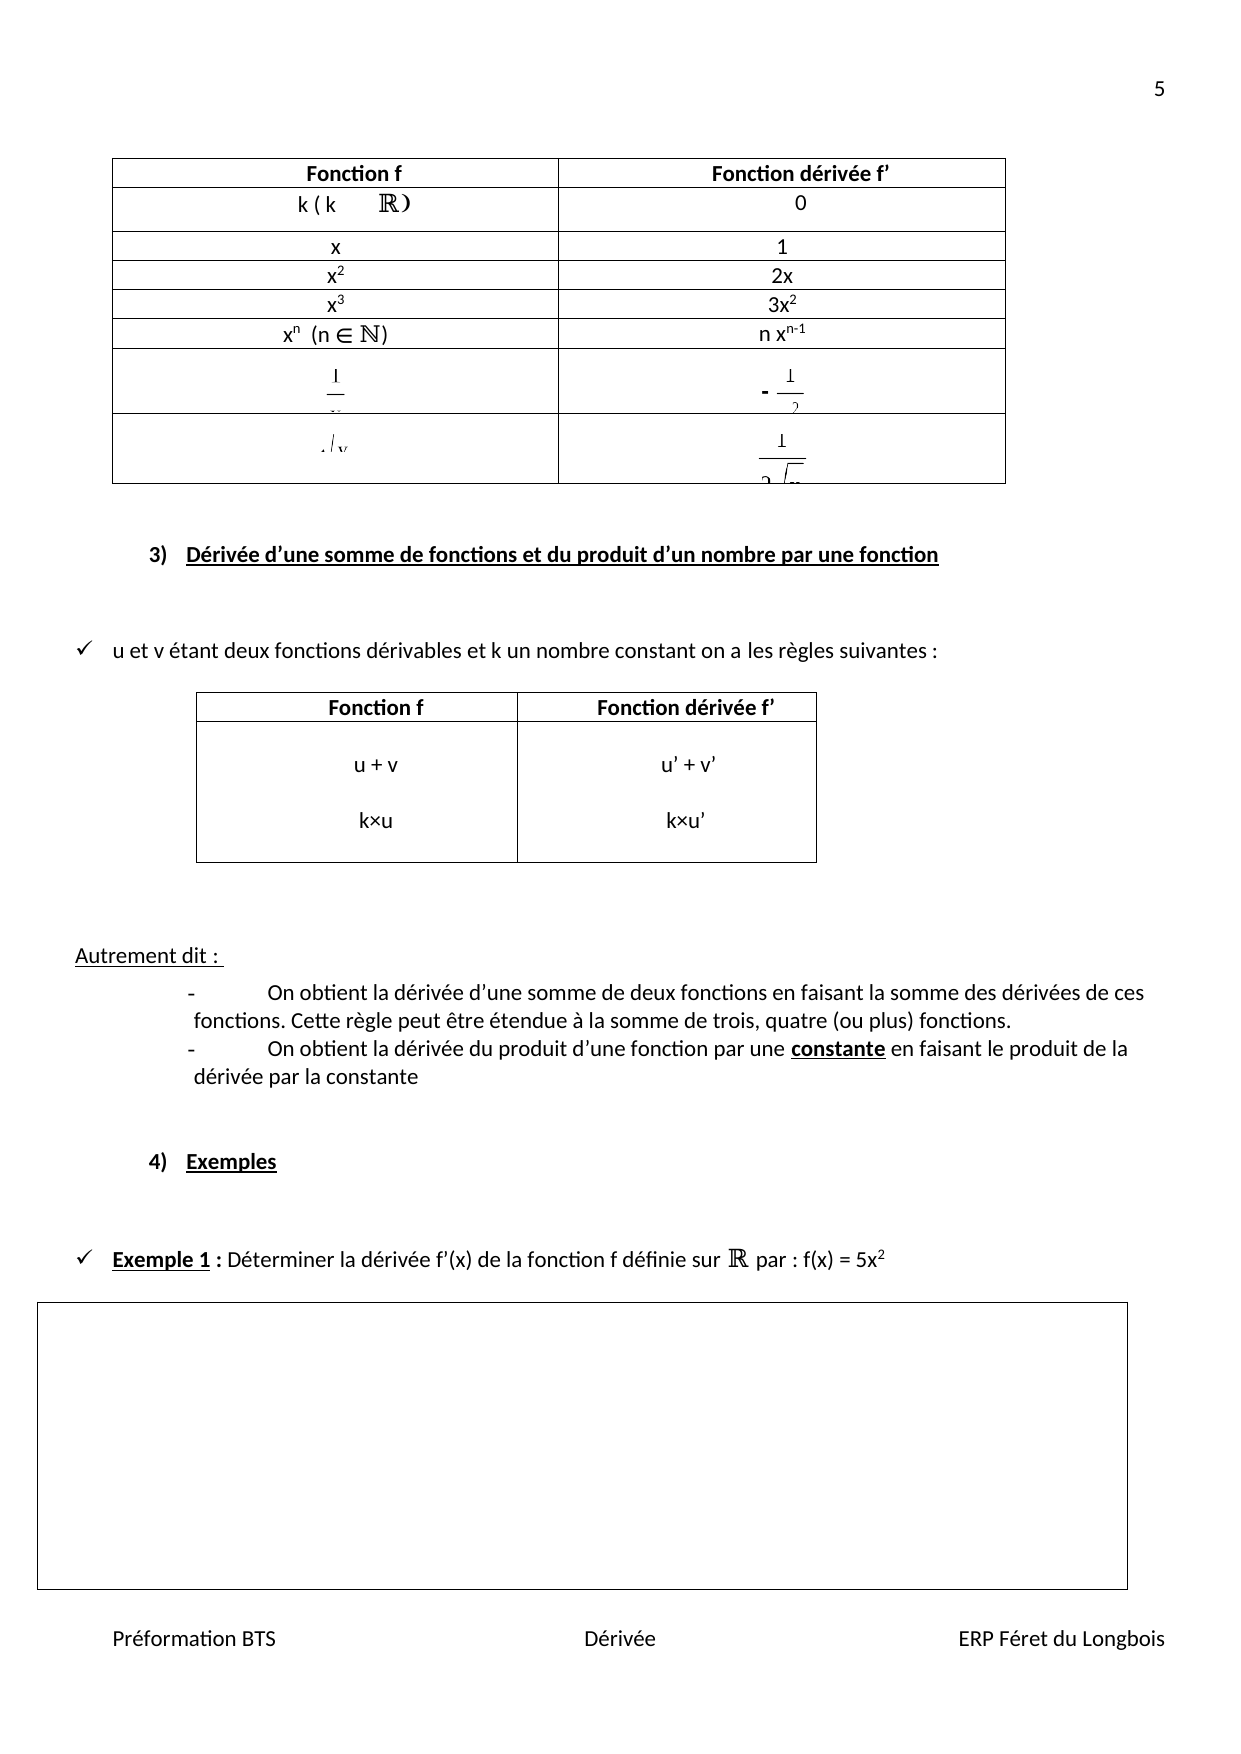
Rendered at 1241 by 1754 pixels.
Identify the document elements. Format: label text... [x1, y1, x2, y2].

list On obtient la dérivée du produit d’une fonction par une constante en faisant le produit de la dérivée par la constante [187, 1034, 1165, 1090]
table_cell [559, 414, 1005, 483]
table_header Fonction f [197, 693, 517, 721]
table_cell [113, 349, 558, 412]
table_cell 0 [559, 188, 1005, 231]
list u et v étant deux fonctions dérivables et k un nombre constant on a les règles suivantes : [75, 636, 1165, 664]
list Exemples [148, 1147, 1165, 1175]
table_cell x2 [113, 261, 558, 289]
table_header Fonction f [113, 159, 558, 187]
table_header Fonction dérivée f’ [559, 159, 1005, 187]
table_cell k ( k ℝ [113, 188, 558, 231]
table_cell x [113, 232, 558, 260]
table_cell 3x2 [559, 290, 1005, 318]
table_cell 2x [559, 261, 1005, 289]
table_header Fonction dérivée f’ [518, 693, 816, 721]
table_cell n xn-1 [559, 319, 1005, 348]
list On obtient la dérivée d’une somme de deux fonctions en faisant la somme des dérivées de ces fonctions. Cette règle peut être étendue à la somme de trois, quatre (ou plus) fonctions. [187, 978, 1165, 1034]
table_cell x3 [113, 290, 558, 318]
table_cell xn (n ∈ ℕ) [113, 319, 558, 348]
table_header [38, 1303, 1127, 1588]
table_cell u + v k×u [197, 722, 517, 862]
table_cell [113, 414, 558, 483]
table_cell 1 [559, 232, 1005, 260]
table_cell [559, 349, 1005, 412]
list Exemple 1 : Déterminer la dérivée f’(x) de la fonction f définie sur ℝ par : f(x) = 5x2 [75, 1243, 1165, 1273]
text Autrement dit : [75, 941, 1165, 969]
list Dérivée d’une somme de fonctions et du produit d’un nombre par une fonction [148, 540, 1165, 568]
table_cell u’ + v’ k×u’ [518, 722, 816, 862]
